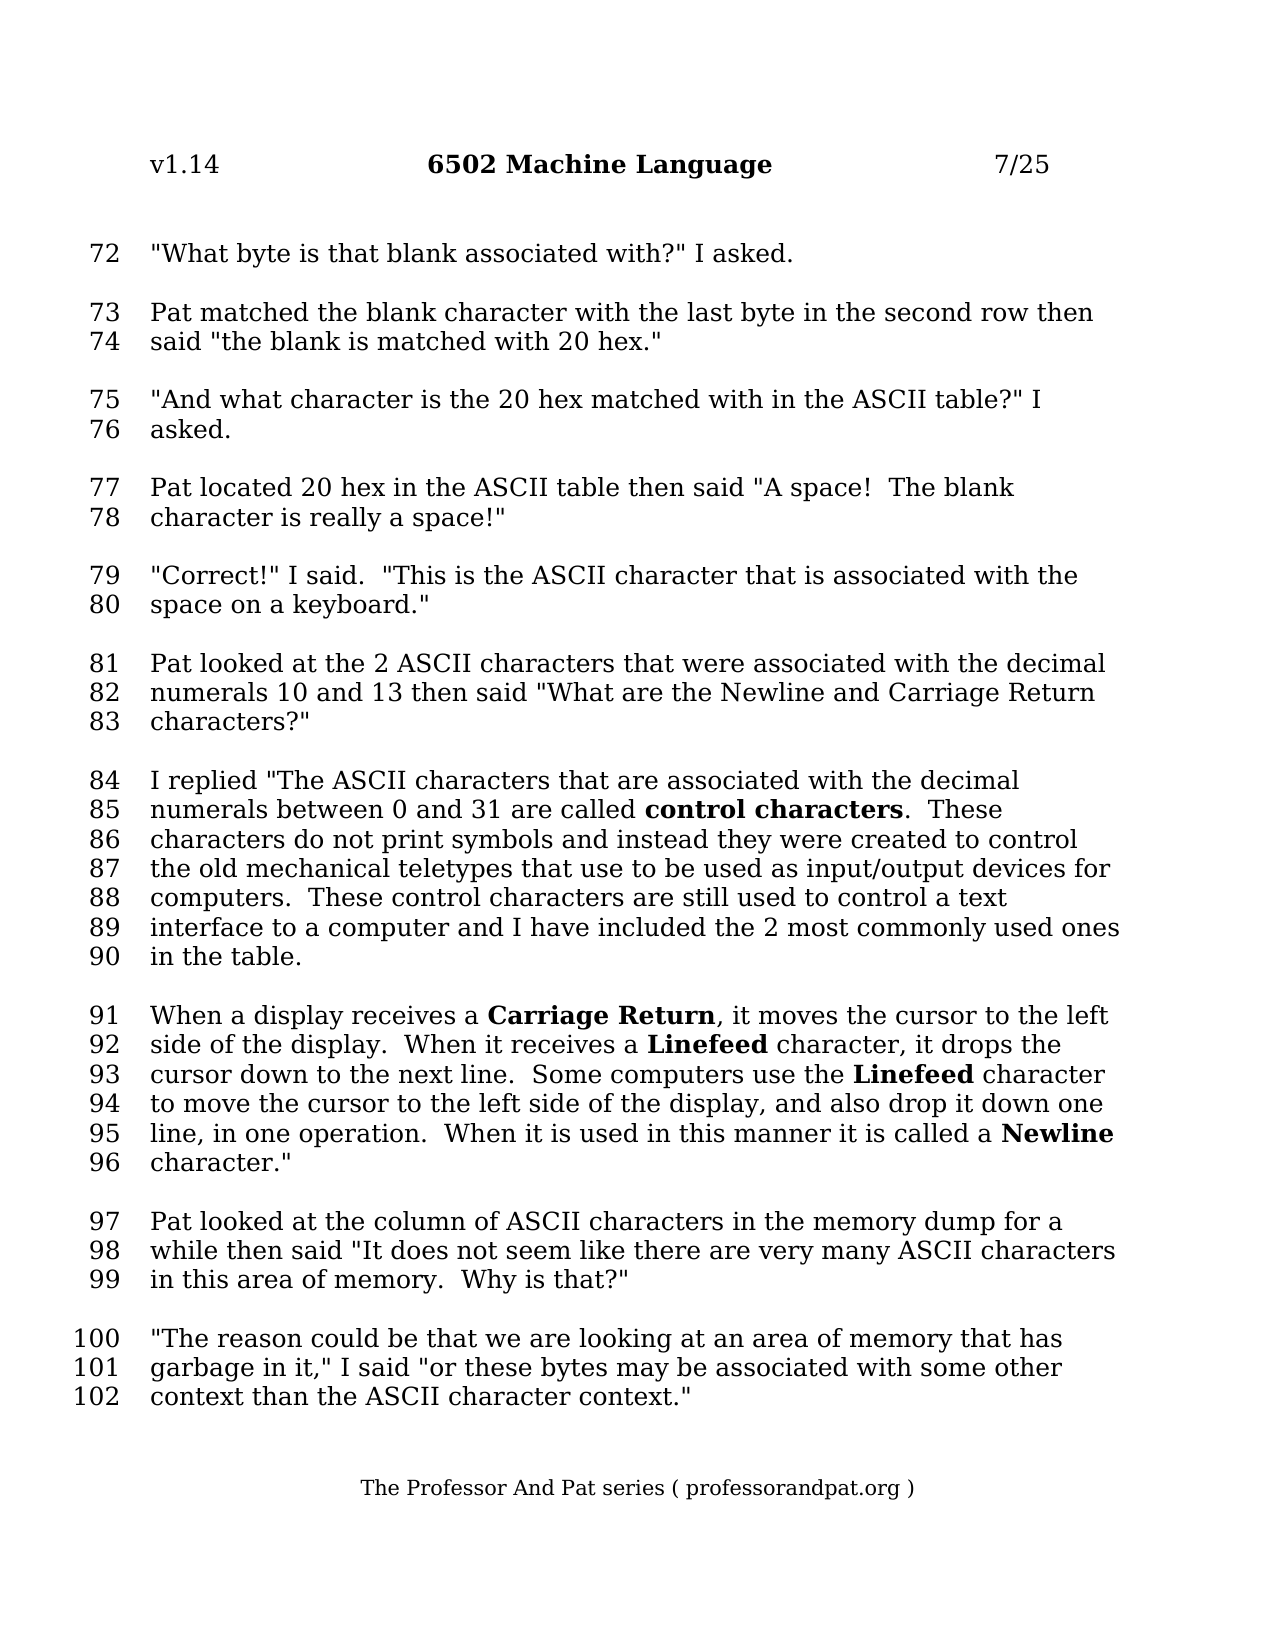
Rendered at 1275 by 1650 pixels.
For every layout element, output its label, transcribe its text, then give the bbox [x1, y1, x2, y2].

text When a display receives a Carriage Return, it moves the cursor to the left side of the display. When it receives a Linefeed character, it drops the cursor down to the next line. Some computers use the Linefeed character to move the cursor to the left side of the display, and also drop it down one line, in one operation. When it is used in this manner it is called a Newline character." [150, 1001, 1125, 1177]
text "The reason could be that we are looking at an area of memory that has garbage in it," I said "or these bytes may be associated with some other context than the ASCII character context." [150, 1324, 1125, 1412]
text "What byte is that blank associated with?" I asked. [150, 239, 1125, 268]
text "Correct!" I said. "This is the ASCII character that is associated with the space on a keyboard." [150, 561, 1125, 620]
text "And what character is the 20 hex matched with in the ASCII table?" I asked. [150, 386, 1125, 444]
text Pat looked at the 2 ASCII characters that were associated with the decimal numerals 10 and 13 then said "What are the Newline and Carriage Return characters?" [150, 649, 1125, 737]
text I replied "The ASCII characters that are associated with the decimal numerals between 0 and 31 are called control characters. These characters do not print symbols and instead they were created to control the old mechanical teletypes that use to be used as input/output devices for computers. These control characters are still used to control a text interface to a computer and I have included the 2 most commonly used ones in the table. [150, 766, 1125, 971]
text Pat looked at the column of ASCII characters in the memory dump for a while then said "It does not seem like there are very many ASCII characters in this area of memory. Why is that?" [150, 1207, 1125, 1294]
text Pat located 20 hex in the ASCII table then said "A space! The blank character is really a space!" [150, 473, 1125, 532]
text Pat matched the blank character with the last byte in the second row then said "the blank is matched with 20 hex." [150, 298, 1125, 356]
